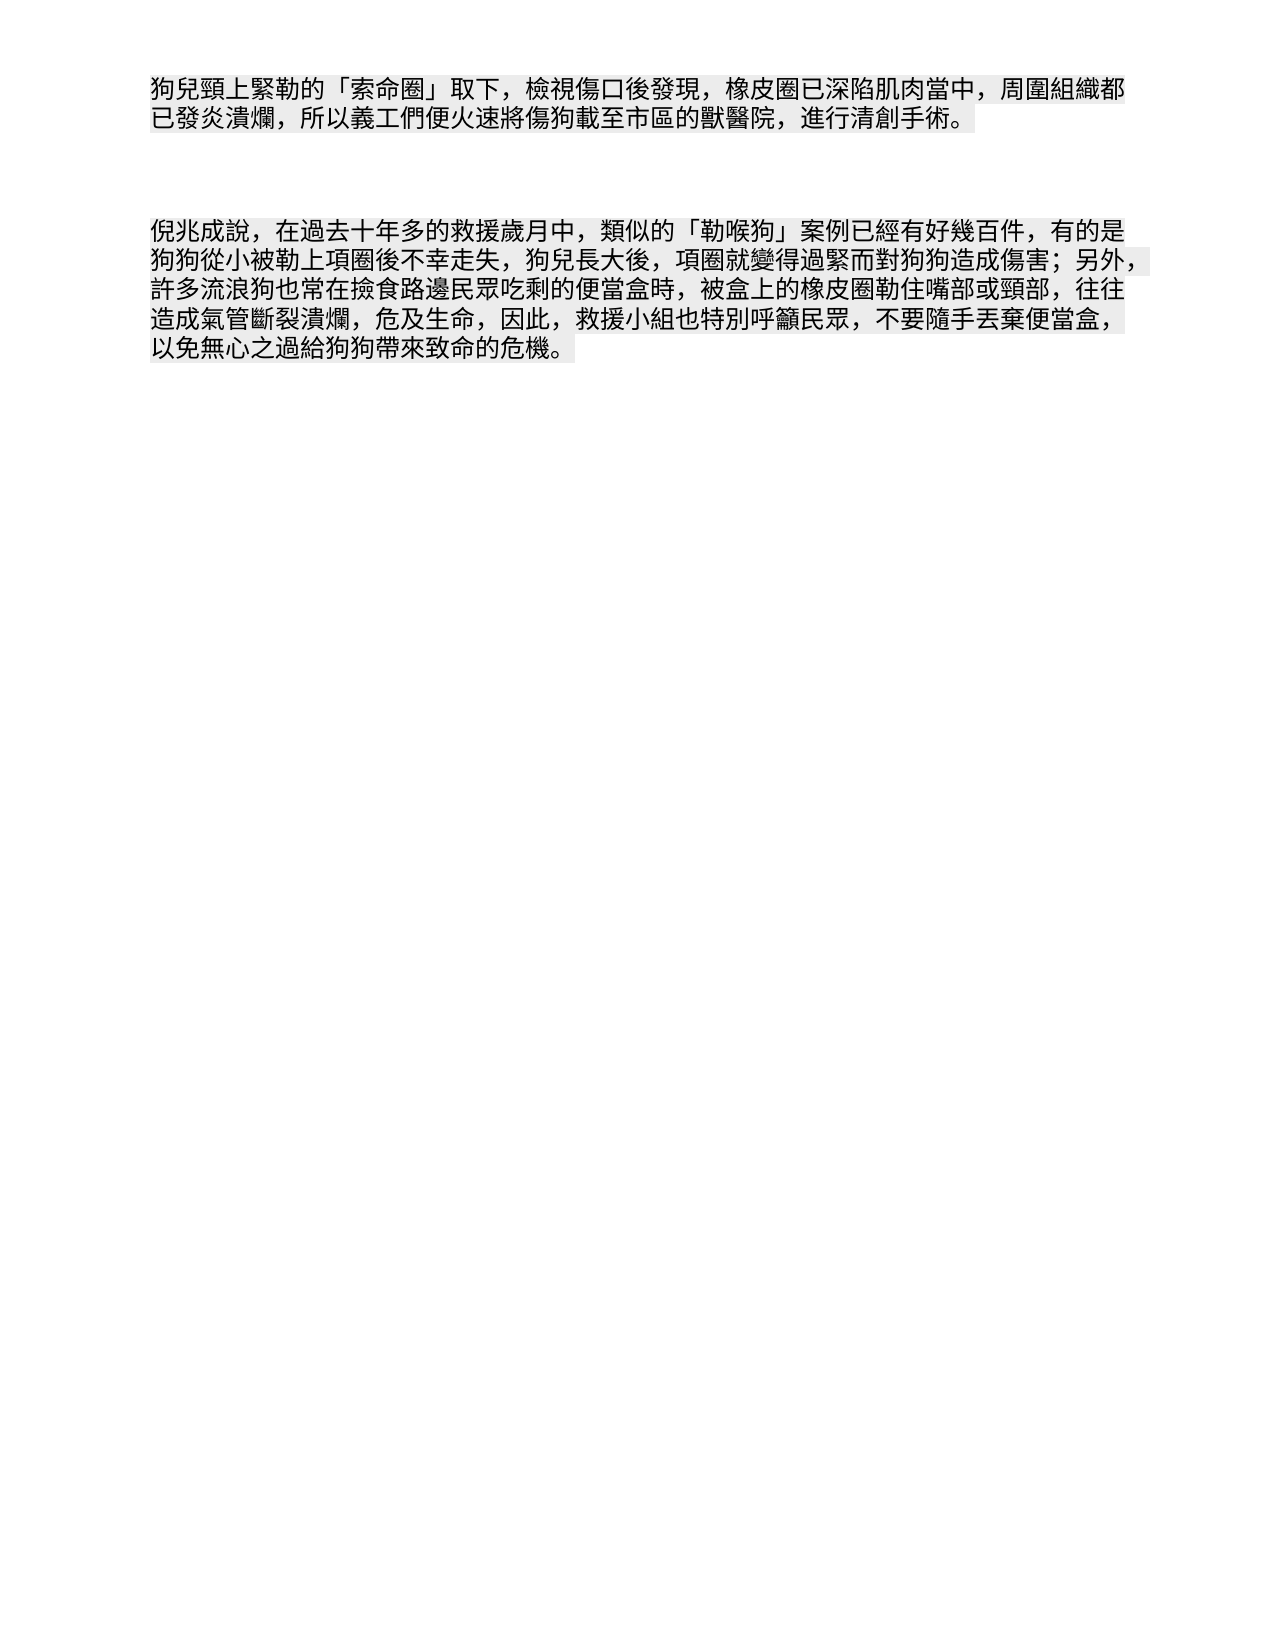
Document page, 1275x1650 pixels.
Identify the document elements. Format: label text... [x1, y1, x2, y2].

text 倪兆成說，在過去十年多的救援歲月中，類似的「勒喉狗」案例已經有好幾百件，有的是狗狗從小被勒上項圈後不幸走失，狗兒長大後，項圈就變得過緊而對狗狗造成傷害；另外，許多流浪狗也常在撿食路邊民眾吃剩的便當盒時，被盒上的橡皮圈勒住嘴部或頸部，往往造成氣管斷裂潰爛，危及生命，因此，救援小組也特別呼籲民眾，不要隨手丟棄便當盒，以免無心之過給狗狗帶來致命的危機。 [150, 217, 1125, 363]
text 狗兒頸上緊勒的「索命圈」取下，檢視傷口後發現，橡皮圈已深陷肌肉當中，周圍組織都已發炎潰爛，所以義工們便火速將傷狗載至市區的獸醫院，進行清創手術。 [150, 75, 1125, 133]
